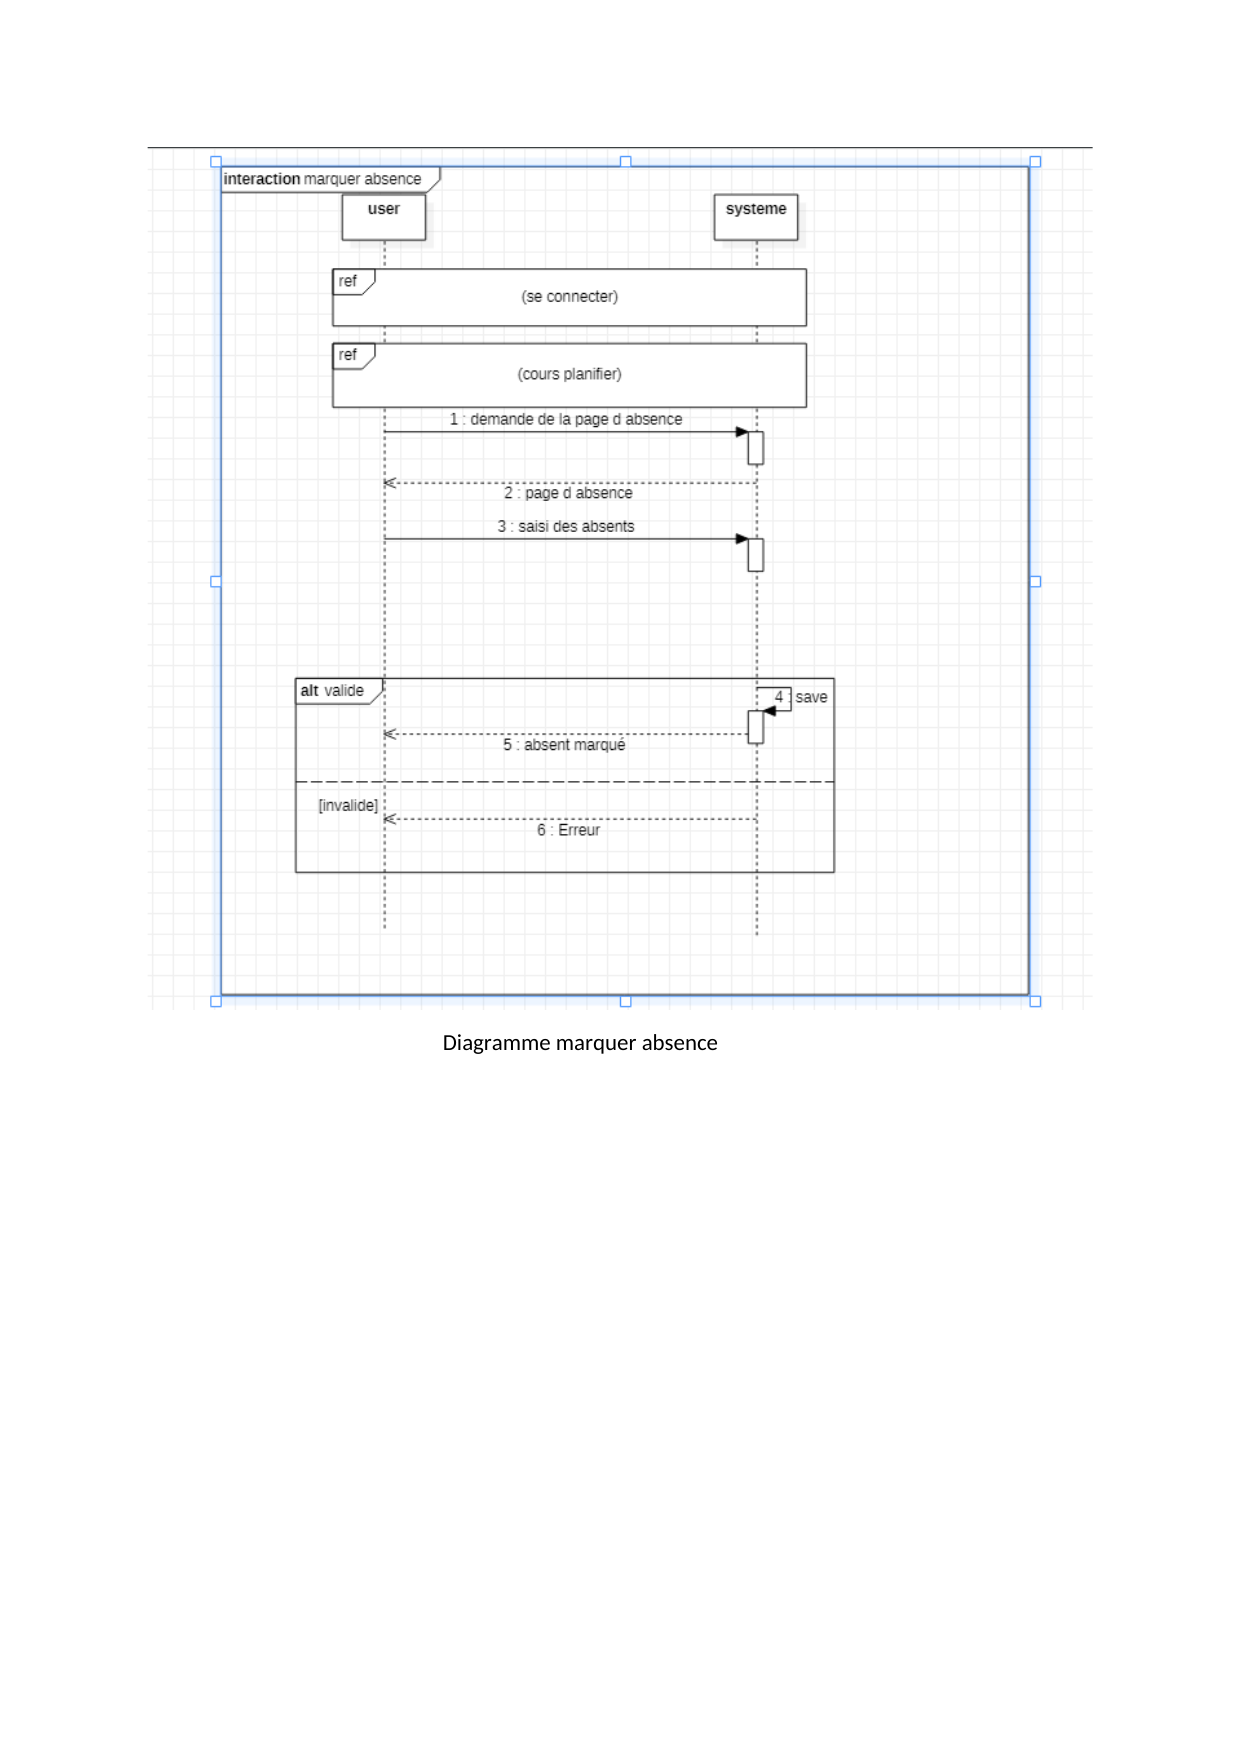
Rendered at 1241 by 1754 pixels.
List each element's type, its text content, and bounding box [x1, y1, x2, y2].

text Diagramme marquer absence [369, 1028, 1093, 1056]
